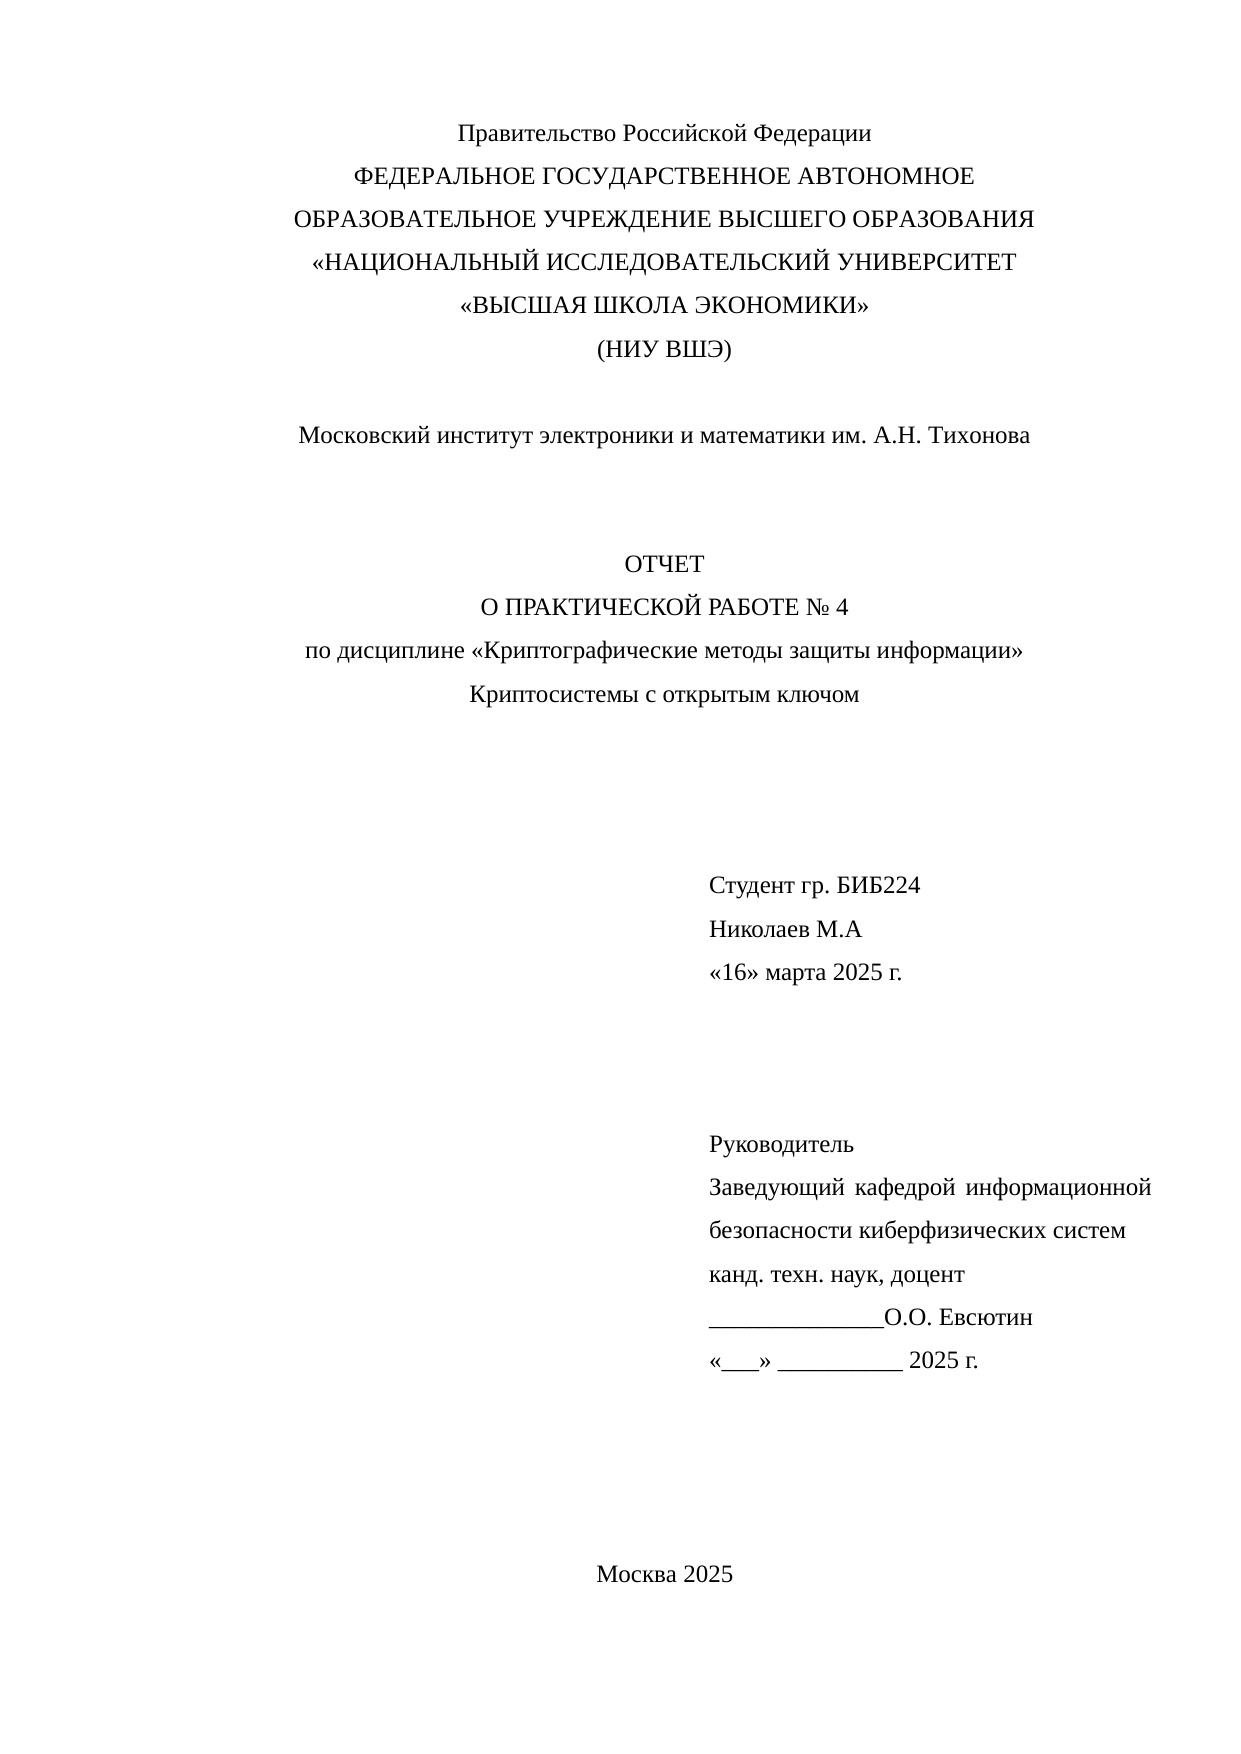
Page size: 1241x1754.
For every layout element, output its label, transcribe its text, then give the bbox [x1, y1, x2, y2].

text «ВЫСШАЯ ШКОЛА ЭКОНОМИКИ» [177, 291, 1152, 319]
text Правительство Российской Федерации [177, 118, 1152, 147]
text (НИУ ВШЭ) [177, 334, 1152, 362]
table_cell Руководитель Заведующий кафедрой информационной безопасности киберфизических систем канд. техн. наук, доцент ______________О.О. Евсютин «___» __________ 2025 г. [709, 1129, 1152, 1431]
text ОБРАЗОВАТЕЛЬНОЕ УЧРЕЖДЕНИЕ ВЫСШЕГО ОБРАЗОВАНИЯ [177, 204, 1152, 233]
text «НАЦИОНАЛЬНЫЙ ИССЛЕДОВАТЕЛЬСКИЙ УНИВЕРСИТЕТ [177, 247, 1152, 276]
text О ПРАКТИЧЕСКОЙ РАБОТЕ № 4 [177, 592, 1152, 621]
table_header Студент гр. БИБ224 Николаев М.А «16» марта 2025 г. [709, 871, 1152, 1129]
text Московский институт электроники и математики им. А.Н. Тихонова [177, 420, 1152, 449]
text Москва 2025 [177, 1559, 1152, 1588]
text ФЕДЕРАЛЬНОЕ ГОСУДАРСТВЕННОЕ АВТОНОМНОЕ [177, 161, 1152, 190]
text по дисциплине «Криптографические методы защиты информации» [177, 636, 1152, 664]
text ОТЧЕТ [177, 549, 1152, 578]
text Криптосистемы с открытым ключом [177, 679, 1152, 707]
